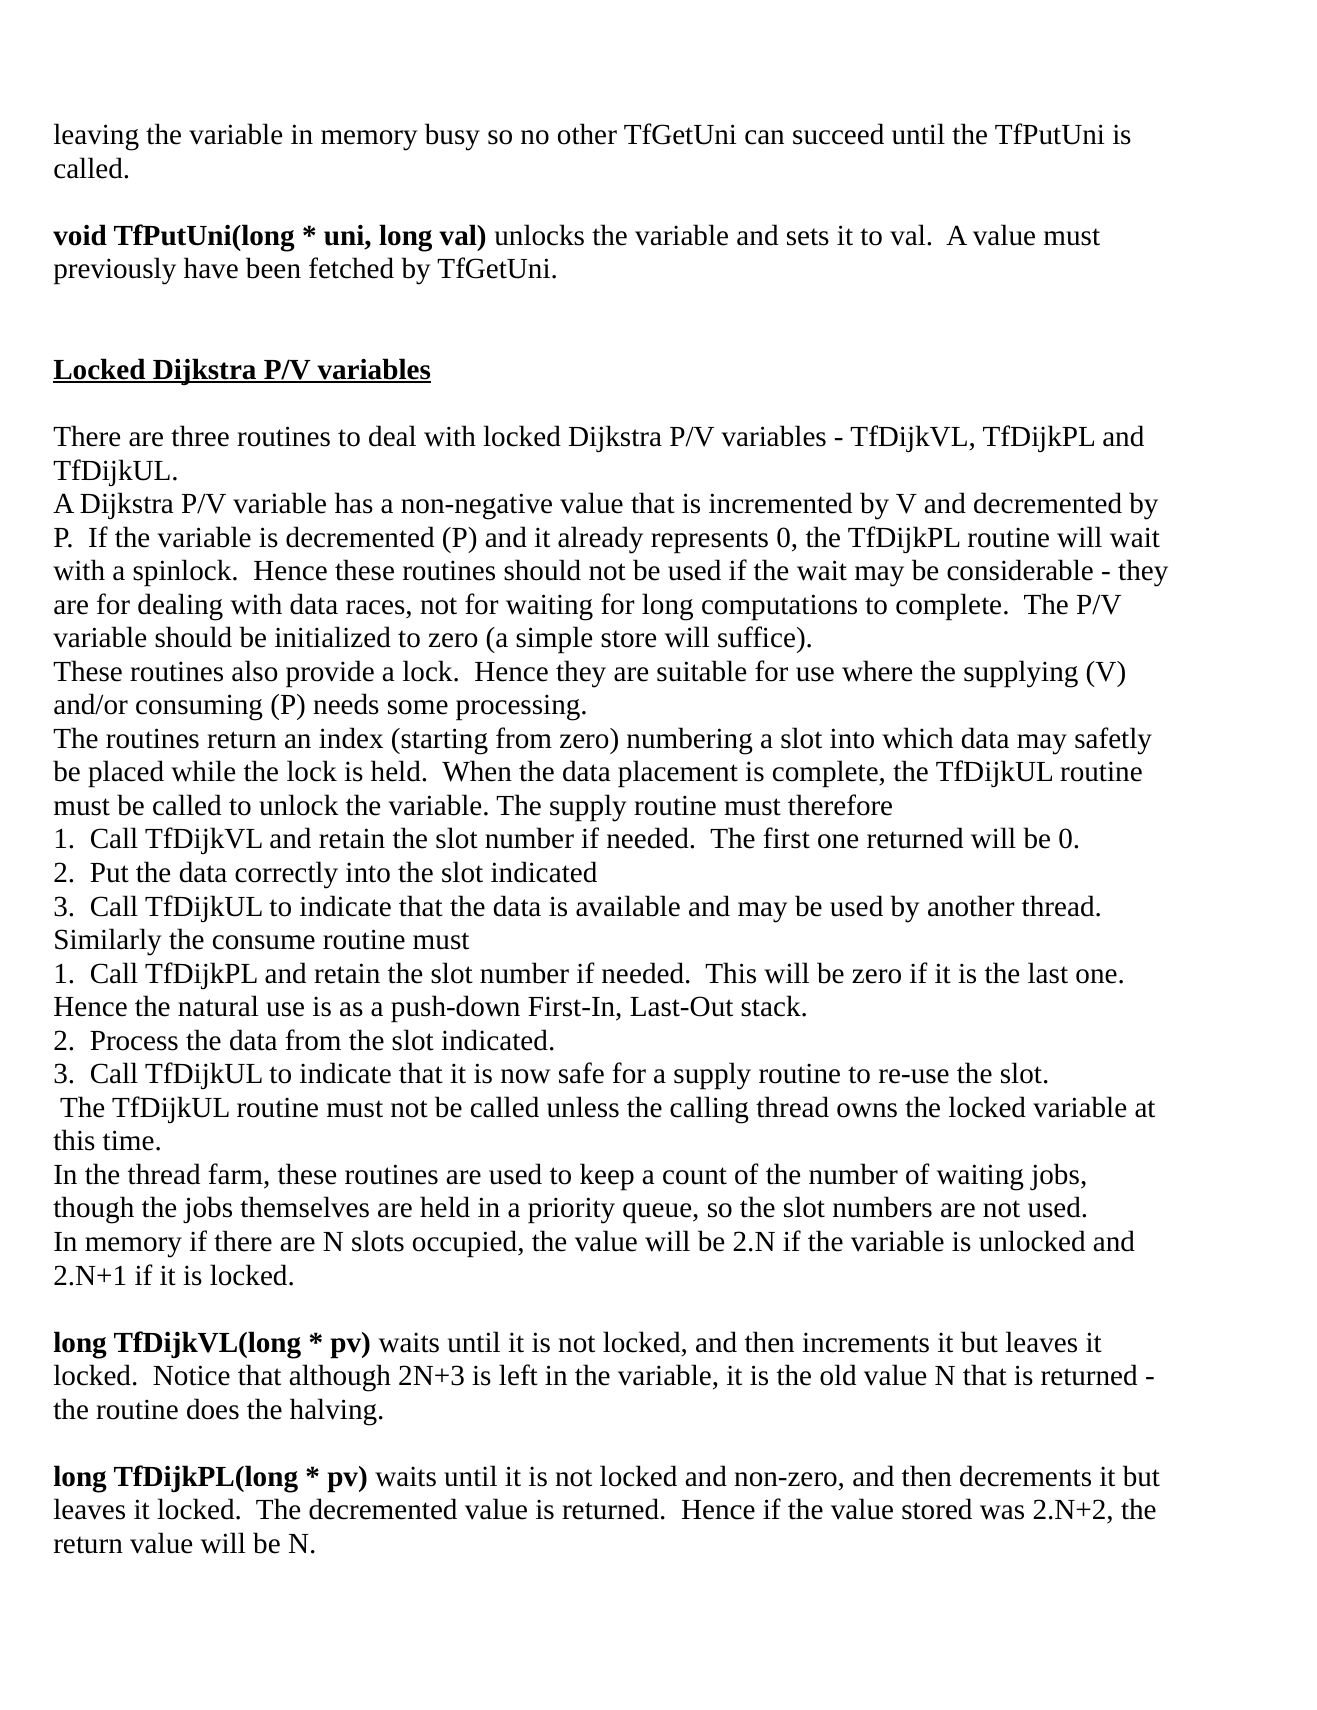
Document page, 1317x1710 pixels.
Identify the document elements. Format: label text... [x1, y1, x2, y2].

text Locked Dijkstra P/V variables [53, 352, 1174, 386]
text void TfPutUni(long * uni, long val) unlocks the variable and sets it to val. A value must previously have been fetched by TfGetUni. [53, 218, 1174, 285]
text The routines return an index (starting from zero) numbering a slot into which data may safetly be placed while the lock is held. When the data placement is complete, the TfDijkUL routine must be called to unlock the variable. The supply routine must therefore [53, 721, 1174, 822]
text In the thread farm, these routines are used to keep a count of the number of waiting jobs, though the jobs themselves are held in a priority queue, so the slot numbers are not used. [53, 1157, 1174, 1224]
text There are three routines to deal with locked Dijkstra P/V variables - TfDijkVL, TfDijkPL and TfDijkUL. [53, 419, 1174, 486]
text Similarly the consume routine must [53, 922, 1174, 956]
text These routines also provide a lock. Hence they are suitable for use where the supplying (V) and/or consuming (P) needs some processing. [53, 654, 1174, 721]
text 1. Call TfDijkVL and retain the slot number if needed. The first one returned will be 0. [53, 822, 1174, 855]
text 2. Put the data correctly into the slot indicated [53, 855, 1174, 889]
text long TfDijkVL(long * pv) waits until it is not locked, and then increments it but leaves it locked. Notice that although 2N+3 is left in the variable, it is the old value N that is returned - the routine does the halving. [53, 1325, 1174, 1425]
text A Dijkstra P/V variable has a non-negative value that is incremented by V and decremented by P. If the variable is decremented (P) and it already represents 0, the TfDijkPL routine will wait with a spinlock. Hence these routines should not be used if the wait may be considerable - they are for dealing with data races, not for waiting for long computations to complete. The P/V variable should be initialized to zero (a simple store will suffice). [53, 486, 1174, 654]
text long TfDijkPL(long * pv) waits until it is not locked and non-zero, and then decrements it but leaves it locked. The decremented value is returned. Hence if the value stored was 2.N+2, the return value will be N. [53, 1459, 1174, 1559]
text 3. Call TfDijkUL to indicate that it is now safe for a supply routine to re-use the slot. [53, 1056, 1174, 1090]
text 3. Call TfDijkUL to indicate that the data is available and may be used by another thread. [53, 889, 1174, 922]
text leaving the variable in memory busy so no other TfGetUni can succeed until the TfPutUni is called. [53, 117, 1174, 184]
text 2. Process the data from the slot indicated. [53, 1023, 1174, 1056]
text The TfDijkUL routine must not be called unless the calling thread owns the locked variable at this time. [53, 1090, 1174, 1157]
text In memory if there are N slots occupied, the value will be 2.N if the variable is unlocked and 2.N+1 if it is locked. [53, 1224, 1174, 1291]
text 1. Call TfDijkPL and retain the slot number if needed. This will be zero if it is the last one. Hence the natural use is as a push-down First-In, Last-Out stack. [53, 956, 1174, 1023]
